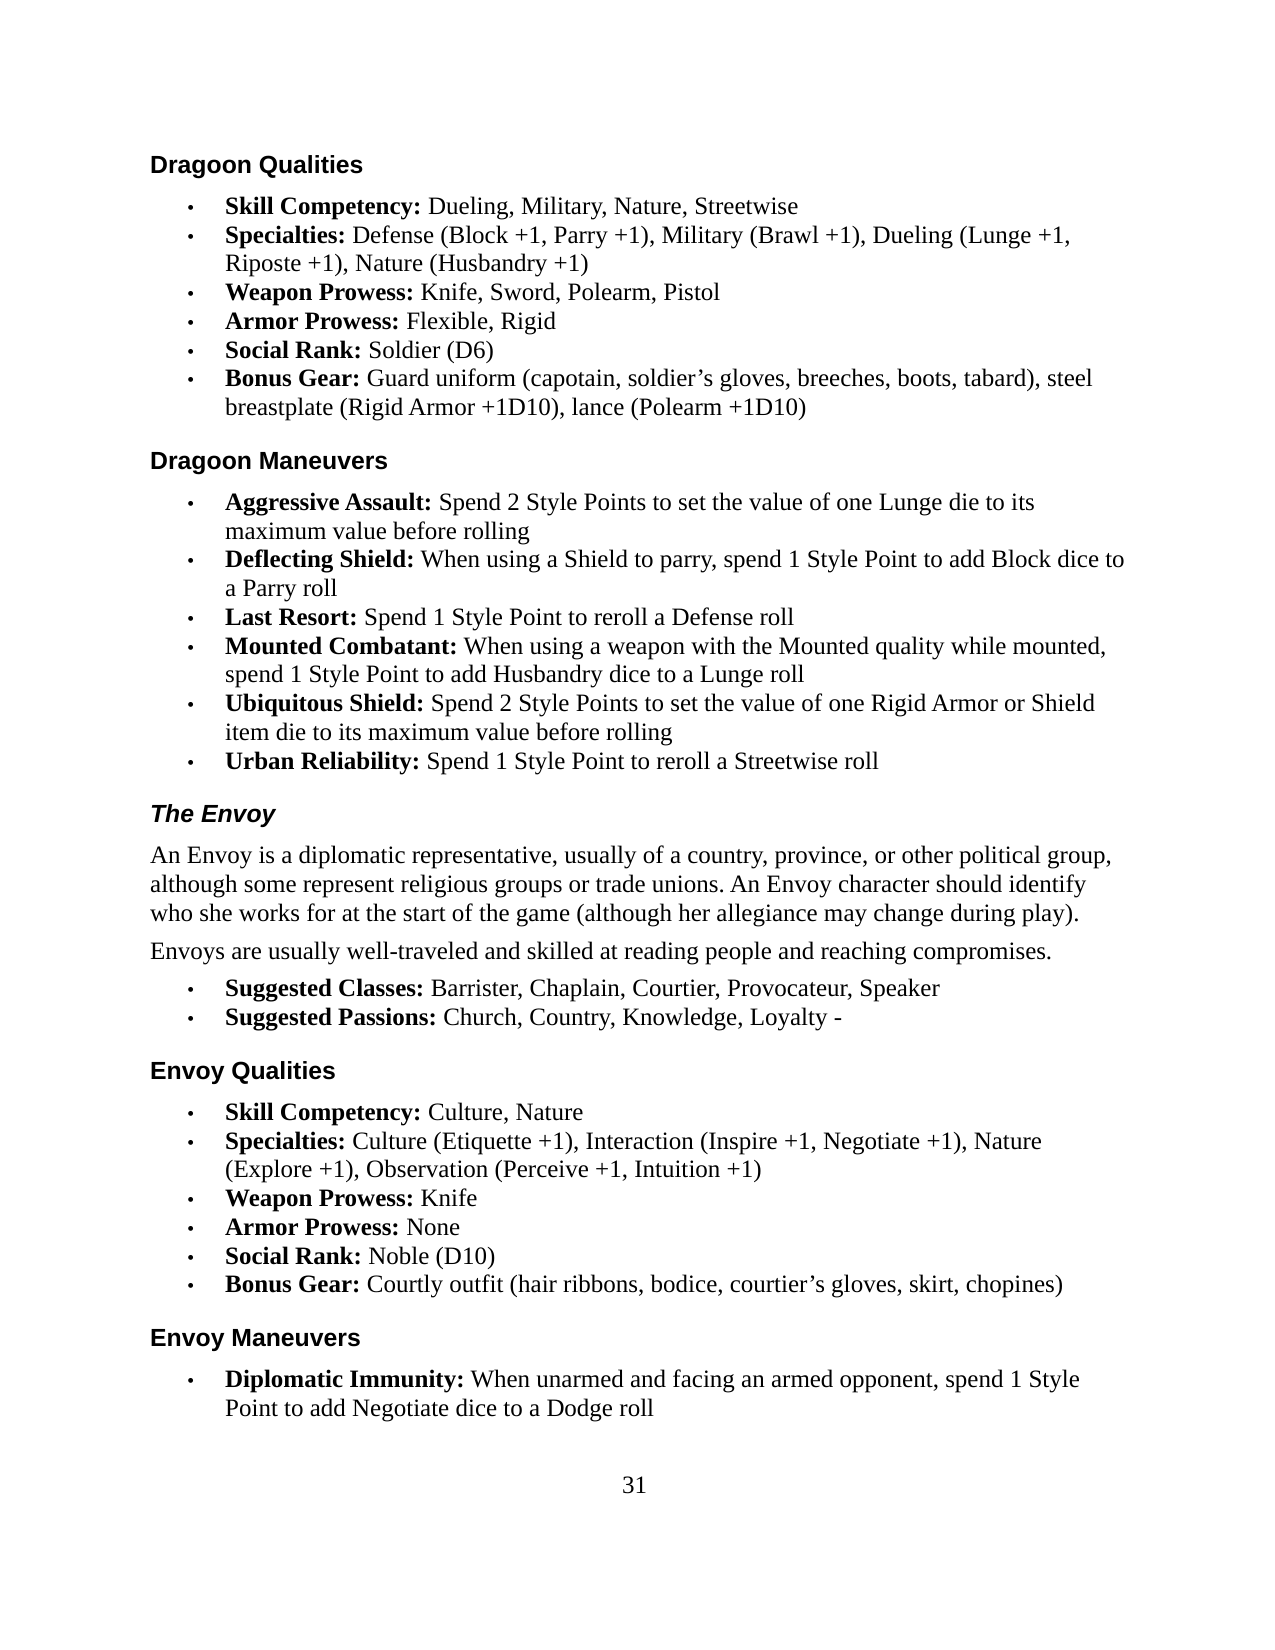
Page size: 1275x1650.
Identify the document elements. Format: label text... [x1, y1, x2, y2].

list Weapon Prowess: Knife, Sword, Polearm, Pistol [187, 277, 1125, 306]
list Mounted Combatant: When using a weapon with the Mounted quality while mounted, spend 1 Style Point to add Husbandry dice to a Lunge roll [187, 631, 1125, 688]
list Specialties: Culture (Etiquette +1), Interaction (Inspire +1, Negotiate +1), Nature (Explore +1), Observation (Perceive +1, Intuition +1) [187, 1126, 1125, 1183]
list Armor Prowess: Flexible, Rigid [187, 306, 1125, 335]
list Urban Reliability: Spend 1 Style Point to reroll a Streetwise roll [187, 746, 1125, 774]
list Aggressive Assault: Spend 2 Style Points to set the value of one Lunge die to its maximum value before rolling [187, 487, 1125, 544]
list Specialties: Defense (Block +1, Parry +1), Military (Brawl +1), Dueling (Lunge +1, Riposte +1), Nature (Husbandry +1) [187, 220, 1125, 277]
list Suggested Passions: Church, Country, Knowledge, Loyalty - [187, 1002, 1125, 1031]
text An Envoy is a diplomatic representative, usually of a country, province, or other political group, although some represent religious groups or trade unions. An Envoy character should identify who she works for at the start of the game (although her allegiance may change during play). [150, 841, 1125, 927]
list Weapon Prowess: Knife [187, 1183, 1125, 1212]
list Social Rank: Soldier (D6) [187, 335, 1125, 363]
list Deflecting Shield: When using a Shield to parry, spend 1 Style Point to add Block dice to a Parry roll [187, 544, 1125, 602]
list Skill Competency: Culture, Nature [187, 1097, 1125, 1126]
list Last Resort: Spend 1 Style Point to reroll a Defense roll [187, 602, 1125, 631]
list Armor Prowess: None [187, 1212, 1125, 1241]
list Bonus Gear: Guard uniform (capotain, soldier’s gloves, breeches, boots, tabard), steel breastplate (Rigid Armor +1D10), lance (Polearm +1D10) [187, 363, 1125, 421]
subtitle Dragoon Maneuvers [150, 446, 1125, 474]
subtitle Envoy Maneuvers [150, 1323, 1125, 1352]
text Envoys are usually well-traveled and skilled at reading people and reaching compromises. [150, 936, 1125, 964]
list Skill Competency: Dueling, Military, Nature, Streetwise [187, 191, 1125, 220]
subtitle The Envoy [150, 799, 1125, 828]
list Ubiquitous Shield: Spend 2 Style Points to set the value of one Rigid Armor or Shield item die to its maximum value before rolling [187, 688, 1125, 746]
subtitle Dragoon Qualities [150, 150, 1125, 178]
list Diplomatic Immunity: When unarmed and facing an armed opponent, spend 1 Style Point to add Negotiate dice to a Dodge roll [187, 1364, 1125, 1422]
list Bonus Gear: Courtly outfit (hair ribbons, bodice, courtier’s gloves, skirt, chopines) [187, 1269, 1125, 1298]
list Suggested Classes: Barrister, Chaplain, Courtier, Provocateur, Speaker [187, 973, 1125, 1002]
subtitle Envoy Qualities [150, 1056, 1125, 1084]
list Social Rank: Noble (D10) [187, 1241, 1125, 1269]
